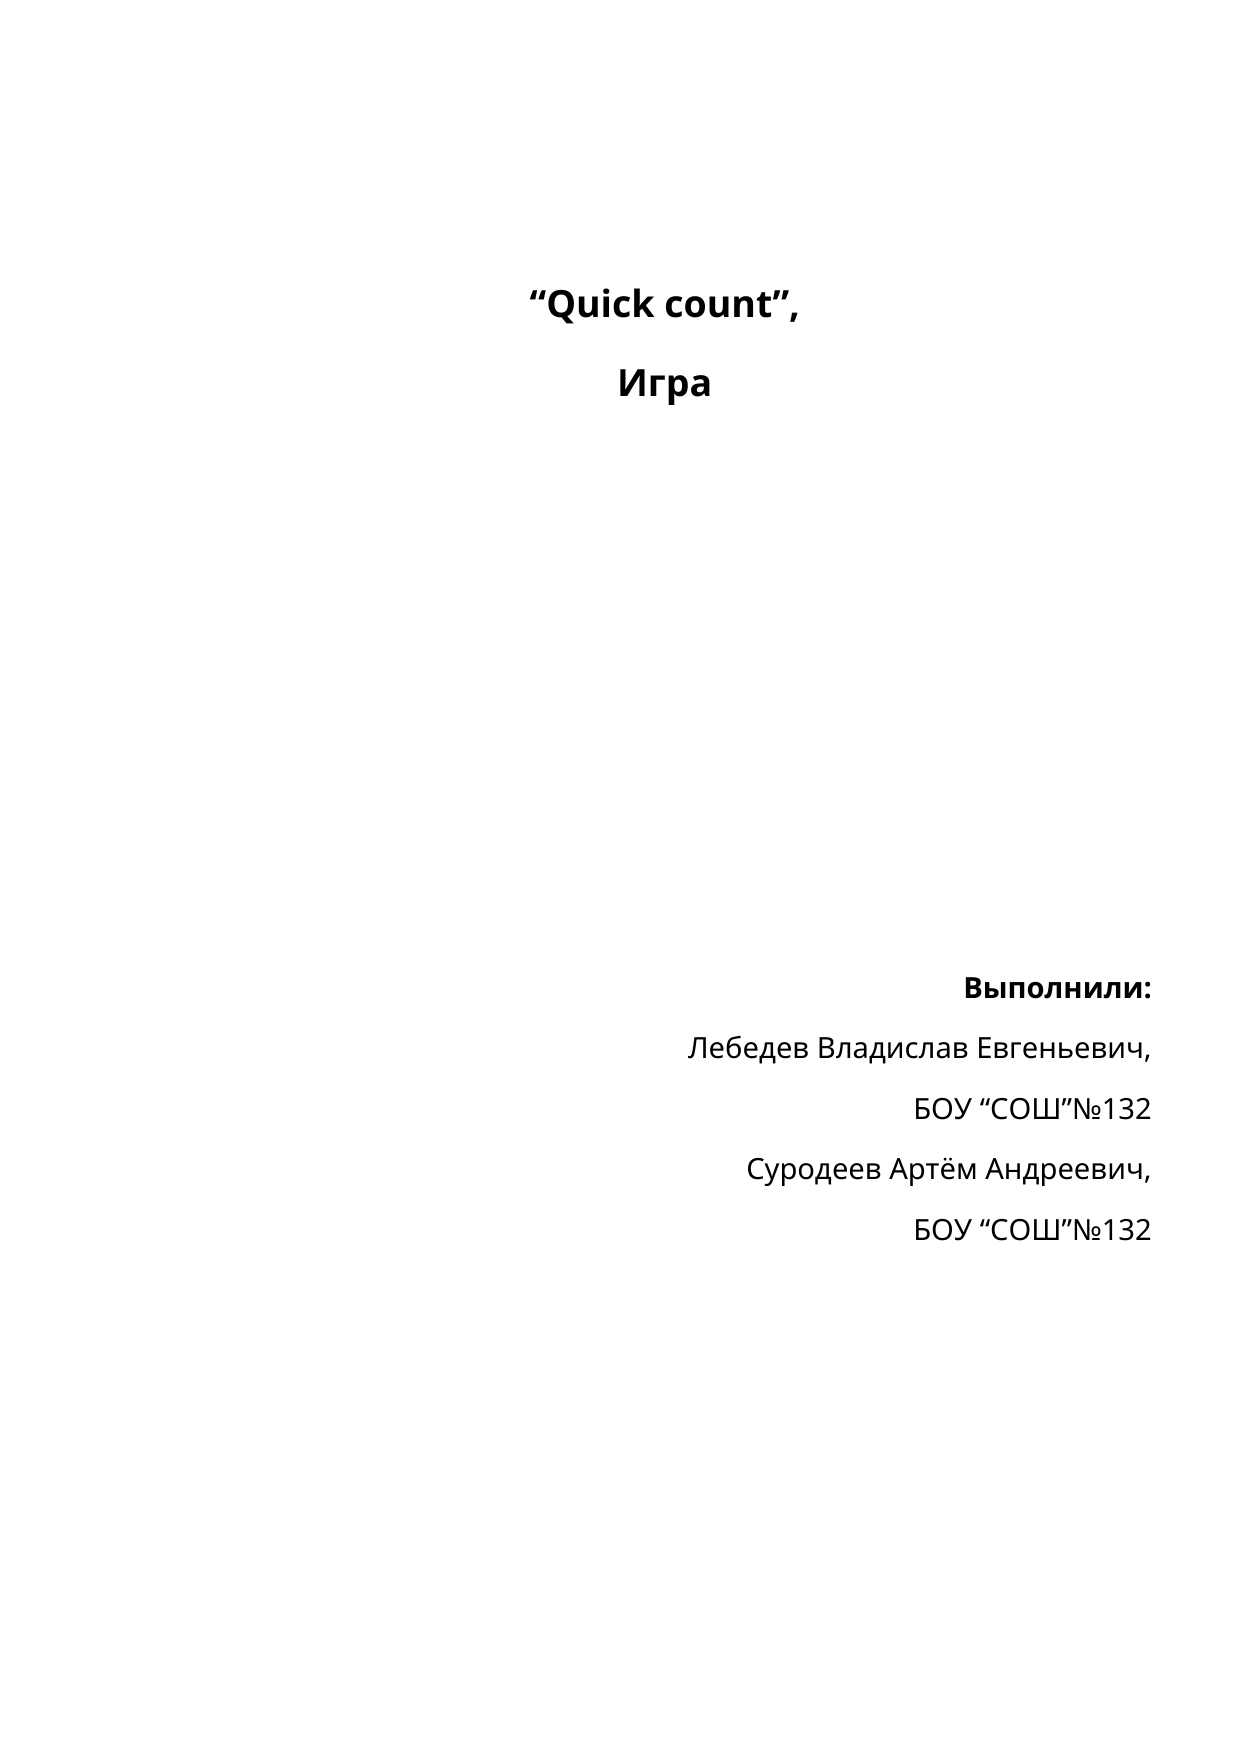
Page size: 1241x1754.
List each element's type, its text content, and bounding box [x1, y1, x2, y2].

text Игра [177, 357, 1152, 408]
text Суродеев Артём Андреевич, [177, 1148, 1152, 1188]
text БОУ “СОШ”№132 [177, 1209, 1152, 1249]
text Лебедев Владислав Евгеньевич, [177, 1027, 1152, 1067]
text БОУ “СОШ”№132 [177, 1088, 1152, 1128]
text Выполнили: [177, 967, 1152, 1007]
text “Quick count”, [177, 277, 1152, 328]
